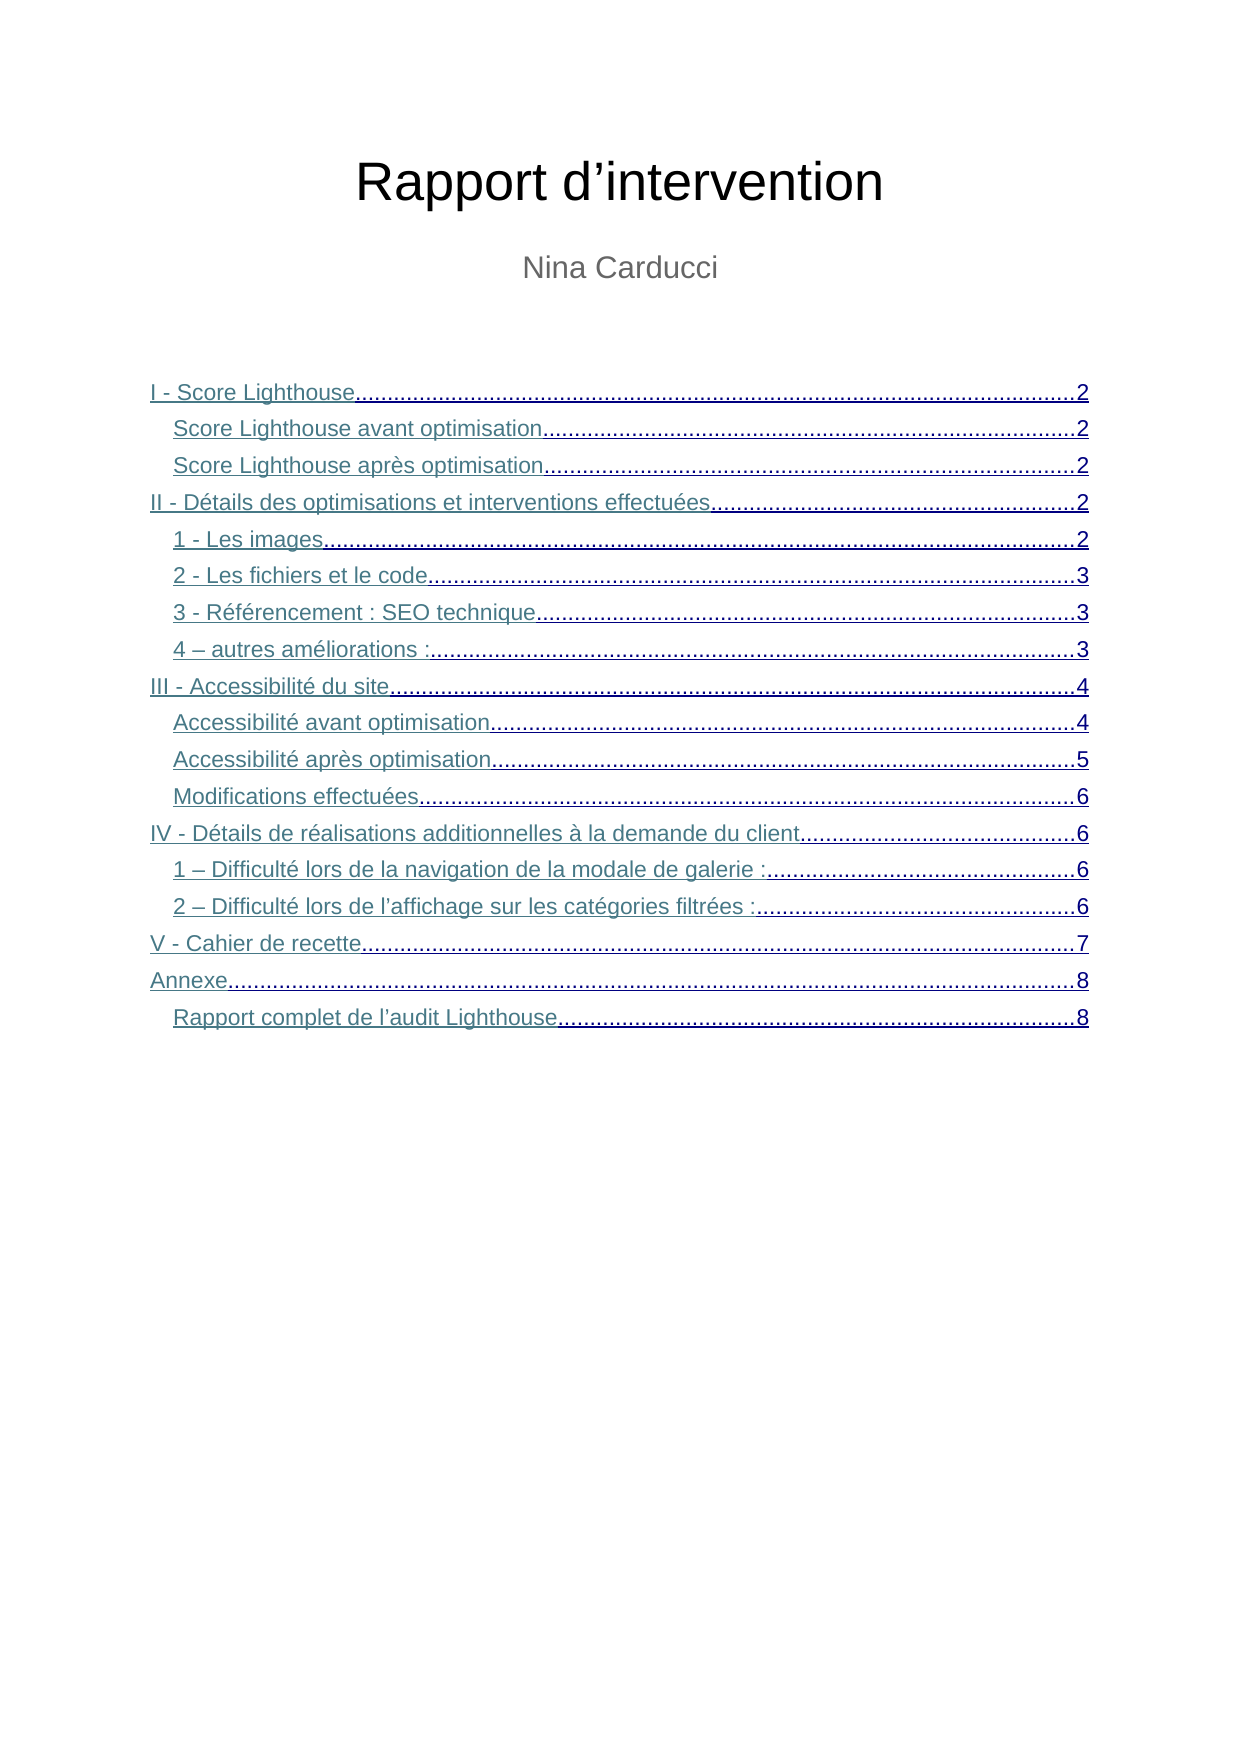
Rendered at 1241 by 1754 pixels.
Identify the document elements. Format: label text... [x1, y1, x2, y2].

text II - Détails des optimisations et interventions effectuées 2 [150, 489, 1090, 515]
text 4 – autres améliorations : 3 [173, 636, 1090, 662]
text IV - Détails de réalisations additionnelles à la demande du client 6 [150, 820, 1090, 846]
text I - Score Lighthouse 2 [150, 378, 1090, 405]
text Rapport complet de l’audit Lighthouse 8 [173, 1003, 1090, 1030]
text Accessibilité après optimisation 5 [173, 746, 1090, 772]
text 2 – Difficulté lors de l’affichage sur les catégories filtrées : 6 [173, 893, 1090, 919]
text Rapport d’intervention [150, 150, 1090, 212]
text 1 – Difficulté lors de la navigation de la modale de galerie : 6 [173, 856, 1090, 883]
text 1 - Les images 2 [173, 526, 1090, 552]
text V - Cahier de recette 7 [150, 930, 1090, 956]
text Accessibilité avant optimisation 4 [173, 709, 1090, 736]
text Annexe 8 [150, 967, 1090, 993]
text Nina Carducci [150, 249, 1090, 285]
text III - Accessibilité du site 4 [150, 673, 1090, 699]
text 3 - Référencement : SEO technique 3 [173, 599, 1090, 625]
text 2 - Les fichiers et le code 3 [173, 562, 1090, 589]
text Score Lighthouse avant optimisation 2 [173, 415, 1090, 442]
text Score Lighthouse après optimisation 2 [173, 452, 1090, 478]
text Modifications effectuées 6 [173, 783, 1090, 809]
